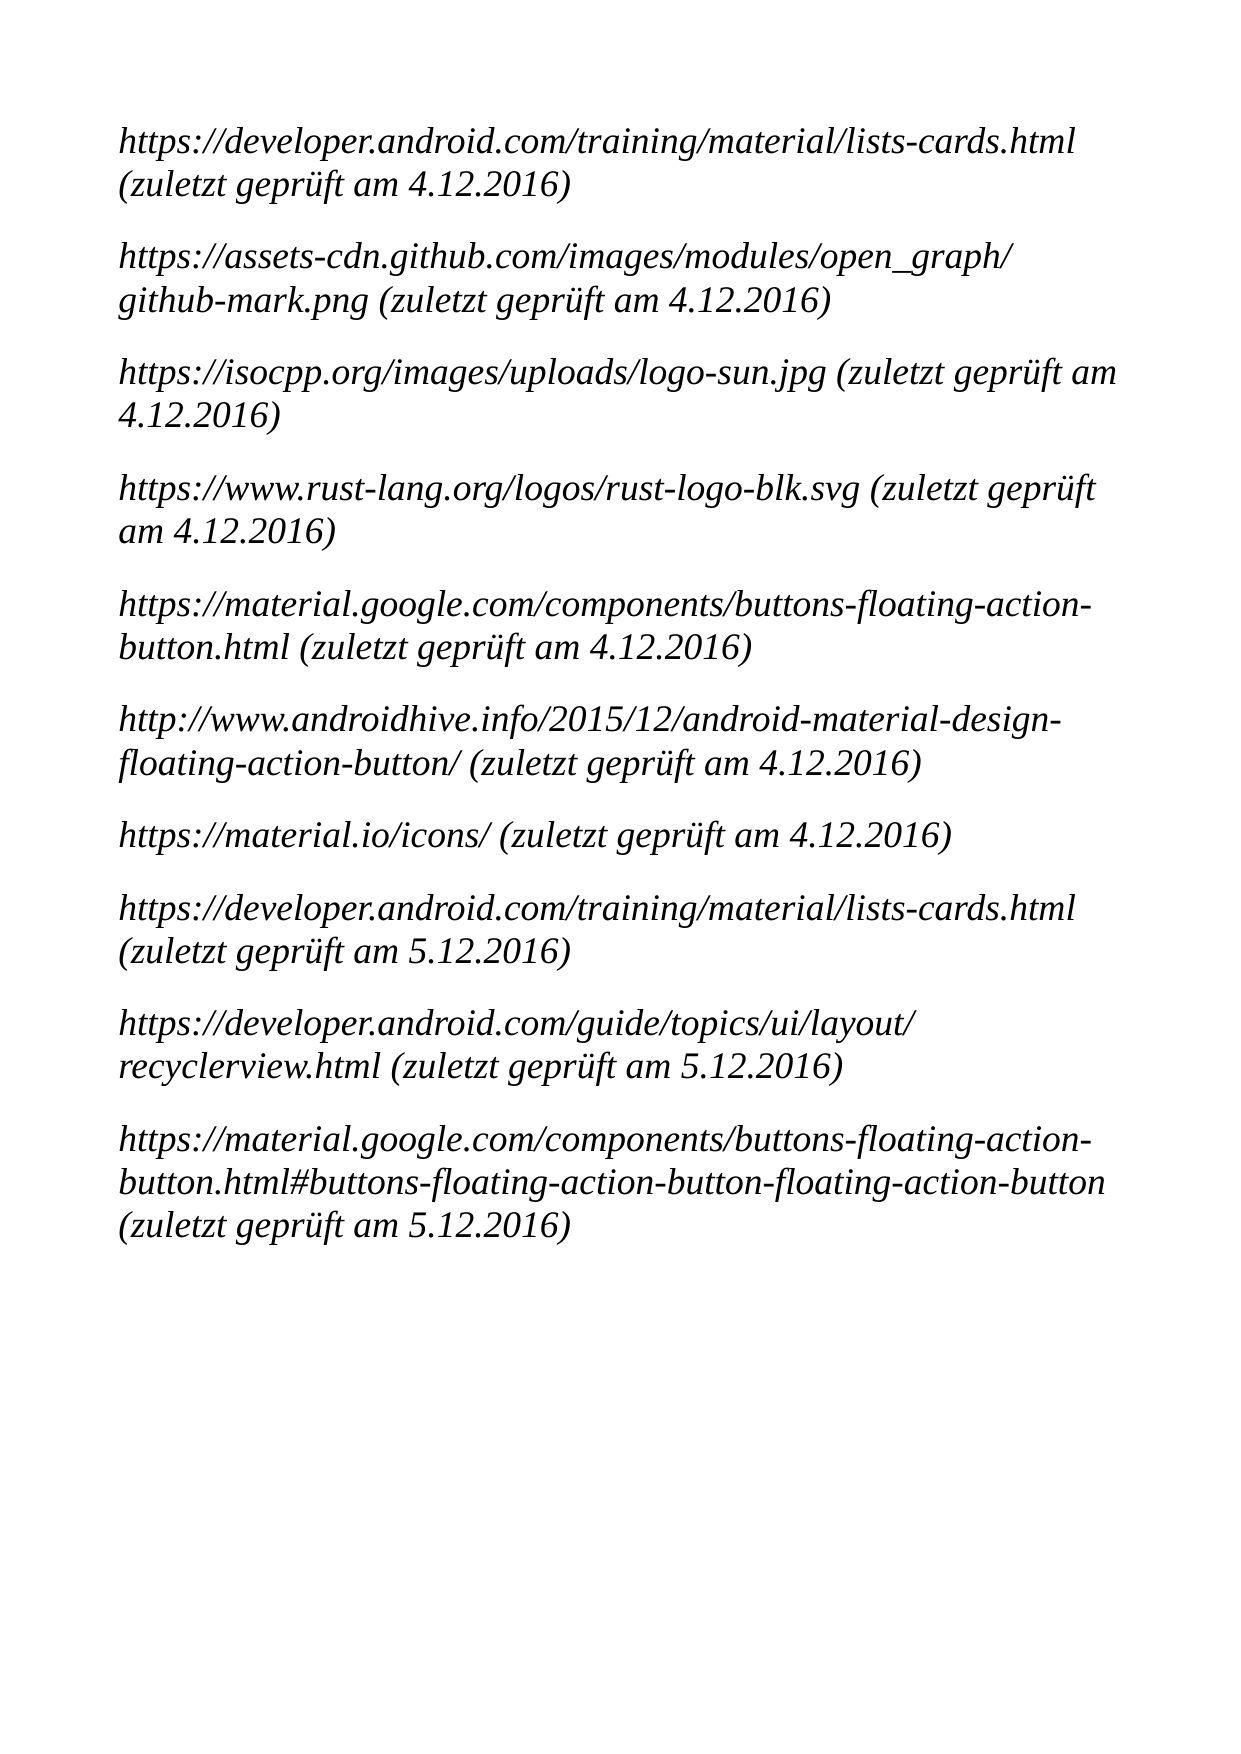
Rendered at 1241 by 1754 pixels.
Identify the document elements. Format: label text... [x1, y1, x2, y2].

text https://developer.android.com/training/material/lists-cards.html (zuletzt geprüft am 4.12.2016) [118, 118, 1122, 204]
text https://developer.android.com/guide/topics/ui/layout/recyclerview.html (zuletzt geprüft am 5.12.2016) [118, 1001, 1122, 1087]
text https://material.io/icons/ (zuletzt geprüft am 4.12.2016) [118, 812, 1122, 856]
text https://assets-cdn.github.com/images/modules/open_graph/github-mark.png (zuletzt geprüft am 4.12.2016) [118, 234, 1122, 320]
text https://www.rust-lang.org/logos/rust-logo-blk.svg (zuletzt geprüft am 4.12.2016) [118, 465, 1122, 552]
text http://www.androidhive.info/2015/12/android-material-design-floating-action-button/ (zuletzt geprüft am 4.12.2016) [118, 697, 1122, 783]
text https://material.google.com/components/buttons-floating-action-button.html (zuletzt geprüft am 4.12.2016) [118, 581, 1122, 667]
text https://isocpp.org/images/uploads/logo-sun.jpg (zuletzt geprüft am 4.12.2016) [118, 349, 1122, 436]
text https://material.google.com/components/buttons-floating-action-button.html#buttons-floating-action-button-floating-action-button (zuletzt geprüft am 5.12.2016) [118, 1117, 1122, 1246]
text https://developer.android.com/training/material/lists-cards.html (zuletzt geprüft am 5.12.2016) [118, 885, 1122, 971]
